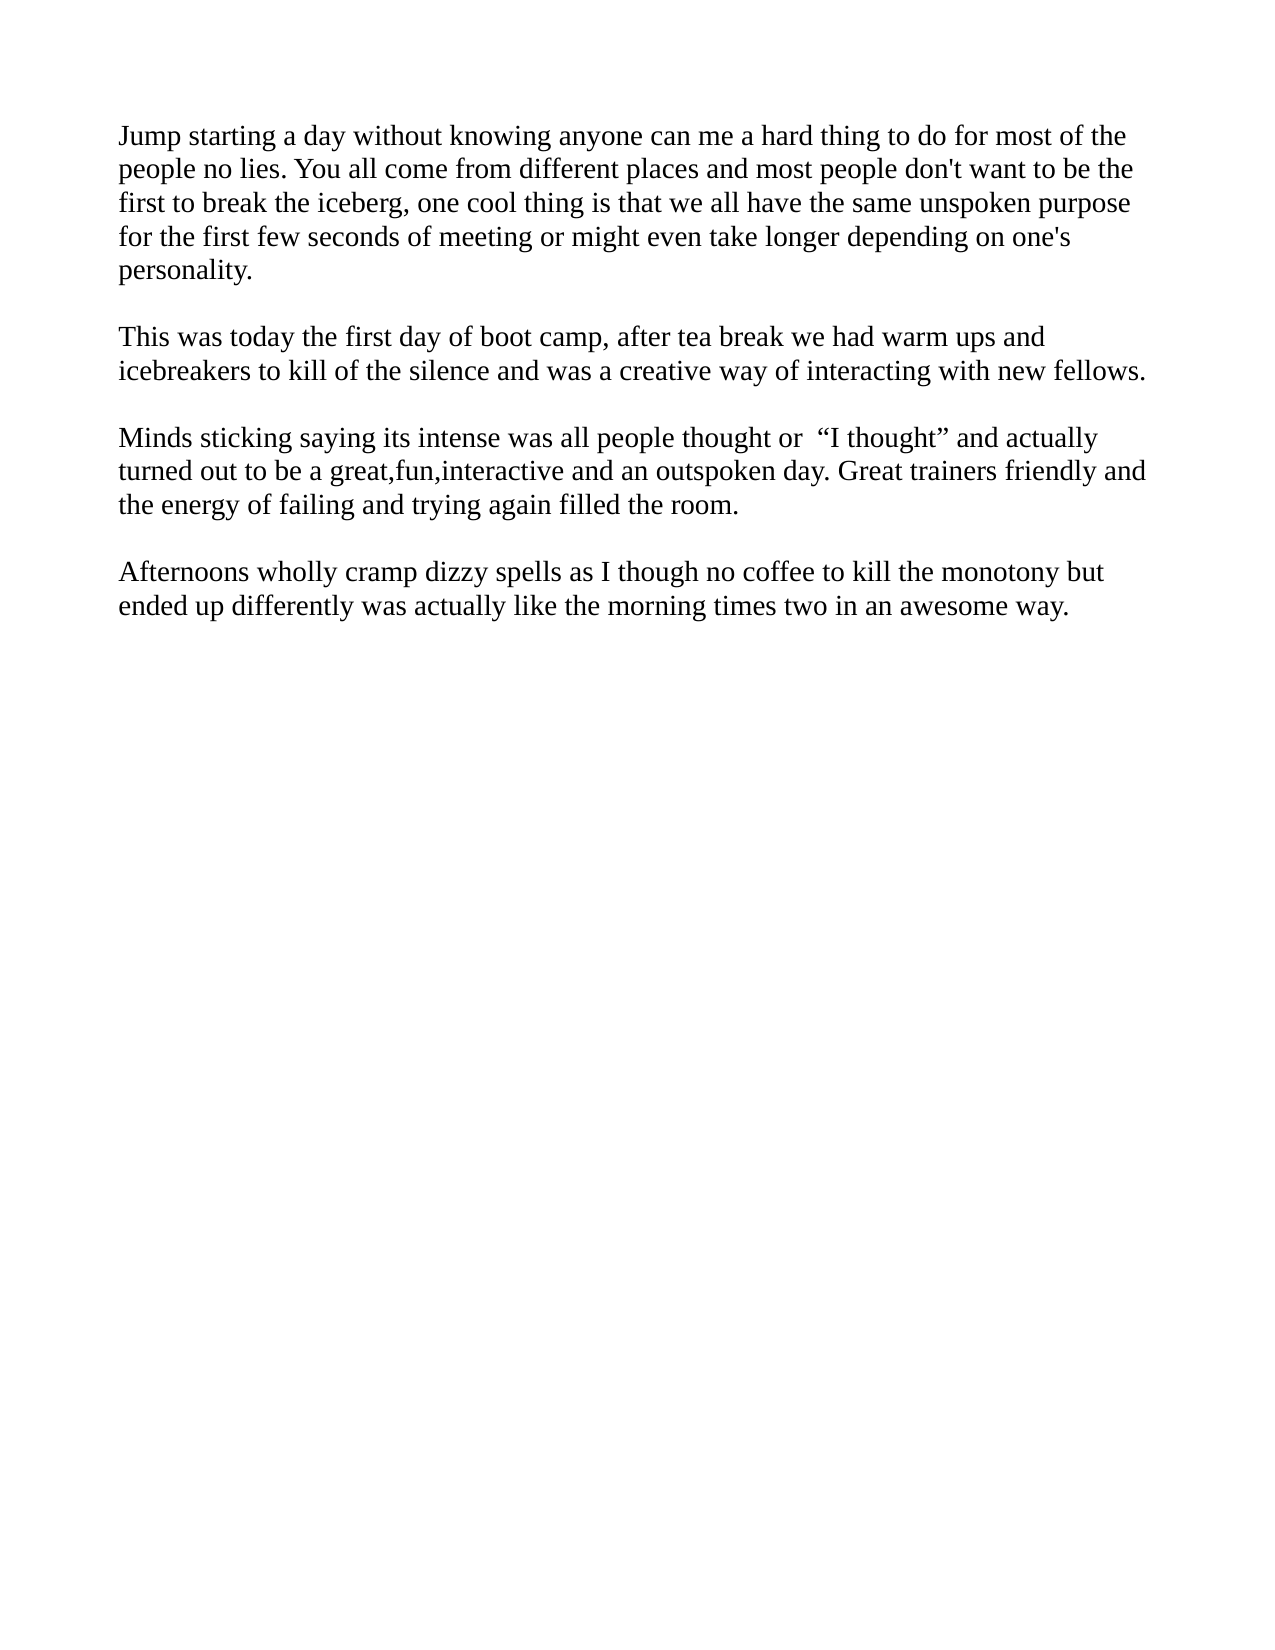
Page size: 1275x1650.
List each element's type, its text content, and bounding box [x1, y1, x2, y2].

text This was today the first day of boot camp, after tea break we had warm ups and icebreakers to kill of the silence and was a creative way of interacting with new fellows. [118, 319, 1157, 386]
text Afternoons wholly cramp dizzy spells as I though no coffee to kill the monotony but ended up differently was actually like the morning times two in an awesome way. [118, 554, 1157, 621]
text Jump starting a day without knowing anyone can me a hard thing to do for most of the people no lies. You all come from different places and most people don't want to be the first to break the iceberg, one cool thing is that we all have the same unspoken purpose for the first few seconds of meeting or might even take longer depending on one's personality. [118, 118, 1157, 286]
text Minds sticking saying its intense was all people thought or “I thought” and actually turned out to be a great,fun,interactive and an outspoken day. Great trainers friendly and the energy of failing and trying again filled the room. [118, 420, 1157, 521]
